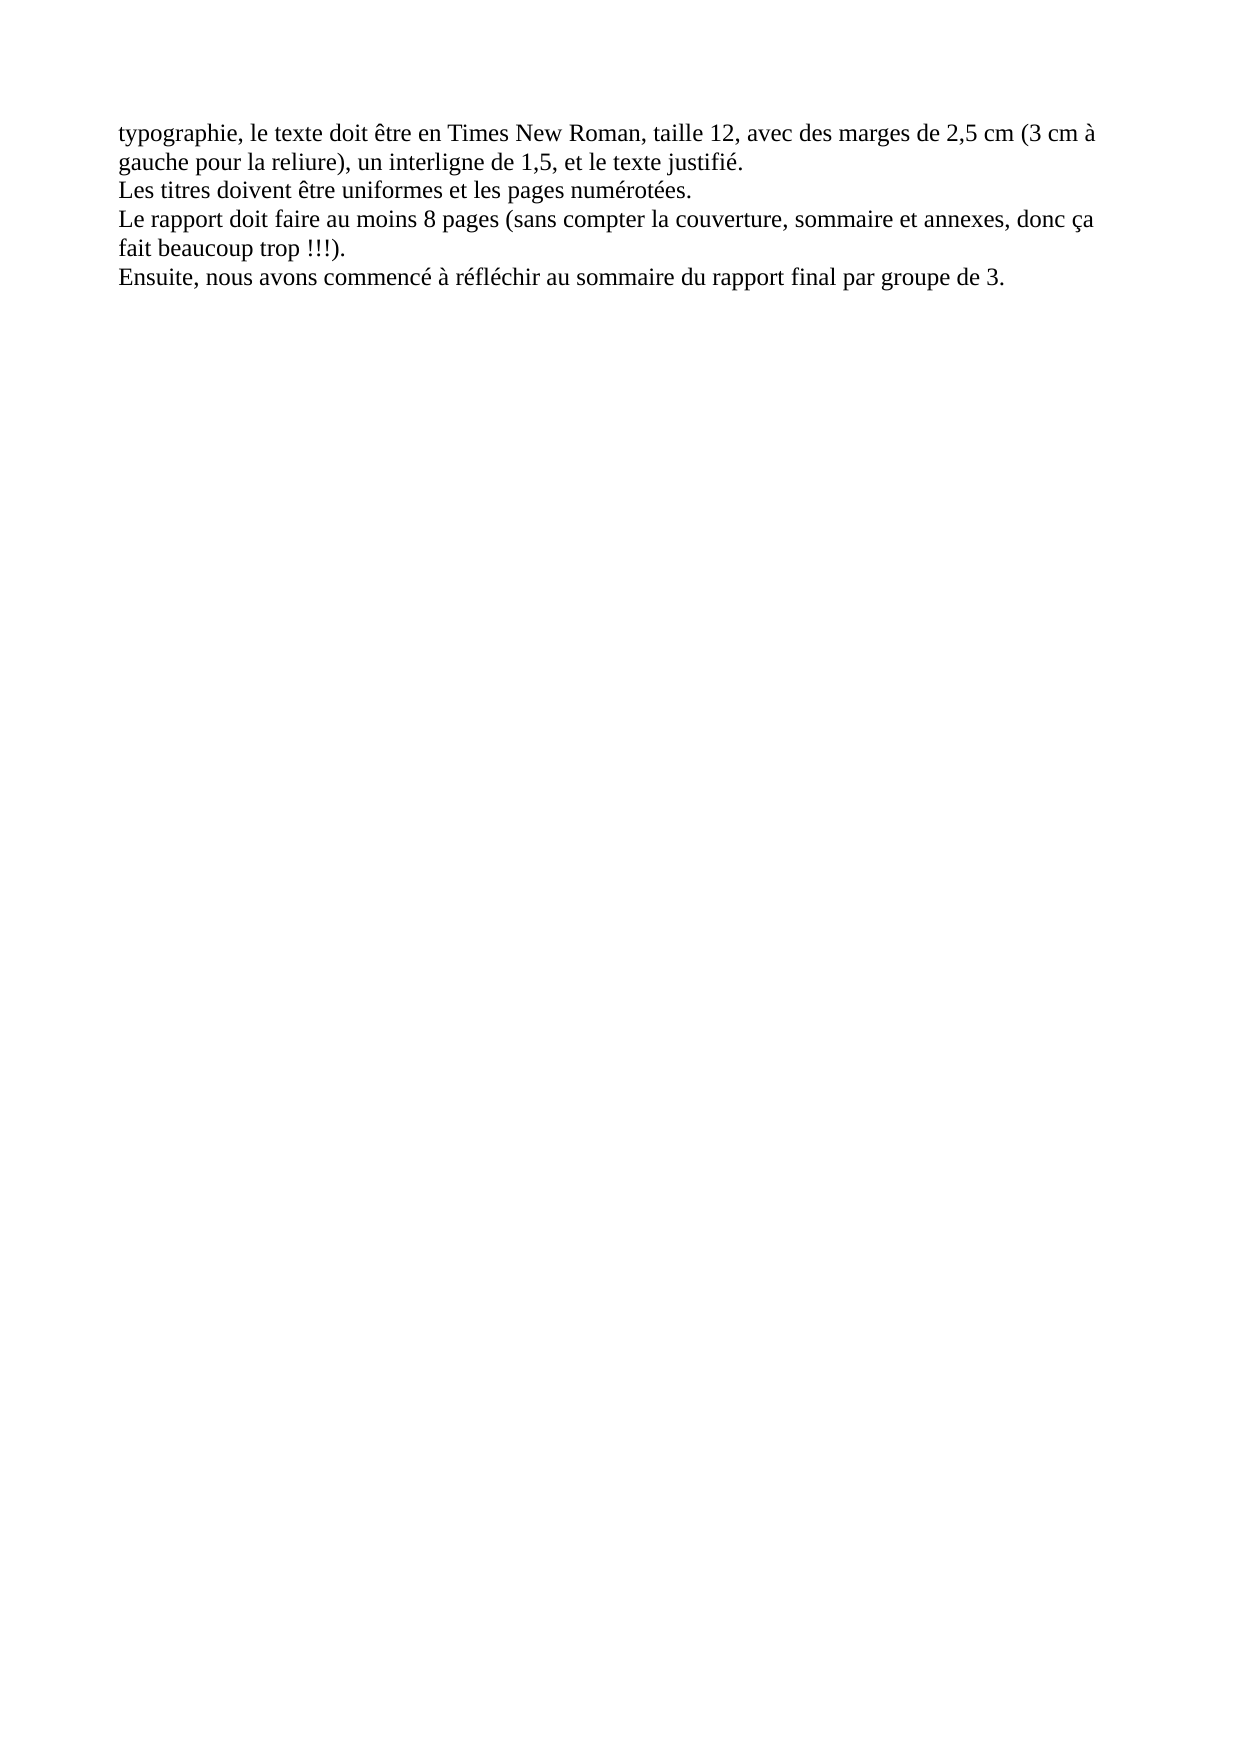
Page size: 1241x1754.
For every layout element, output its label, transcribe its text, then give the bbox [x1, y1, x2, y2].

text Ensuite, nous avons commencé à réfléchir au sommaire du rapport final par groupe de 3. [118, 262, 1122, 291]
text Les titres doivent être uniformes et les pages numérotées. [118, 176, 1122, 204]
text Le rapport doit faire au moins 8 pages (sans compter la couverture, sommaire et annexes, donc ça fait beaucoup trop !!!). [118, 204, 1122, 262]
text typographie, le texte doit être en Times New Roman, taille 12, avec des marges de 2,5 cm (3 cm à gauche pour la reliure), un interligne de 1,5, et le texte justifié. [118, 118, 1122, 176]
